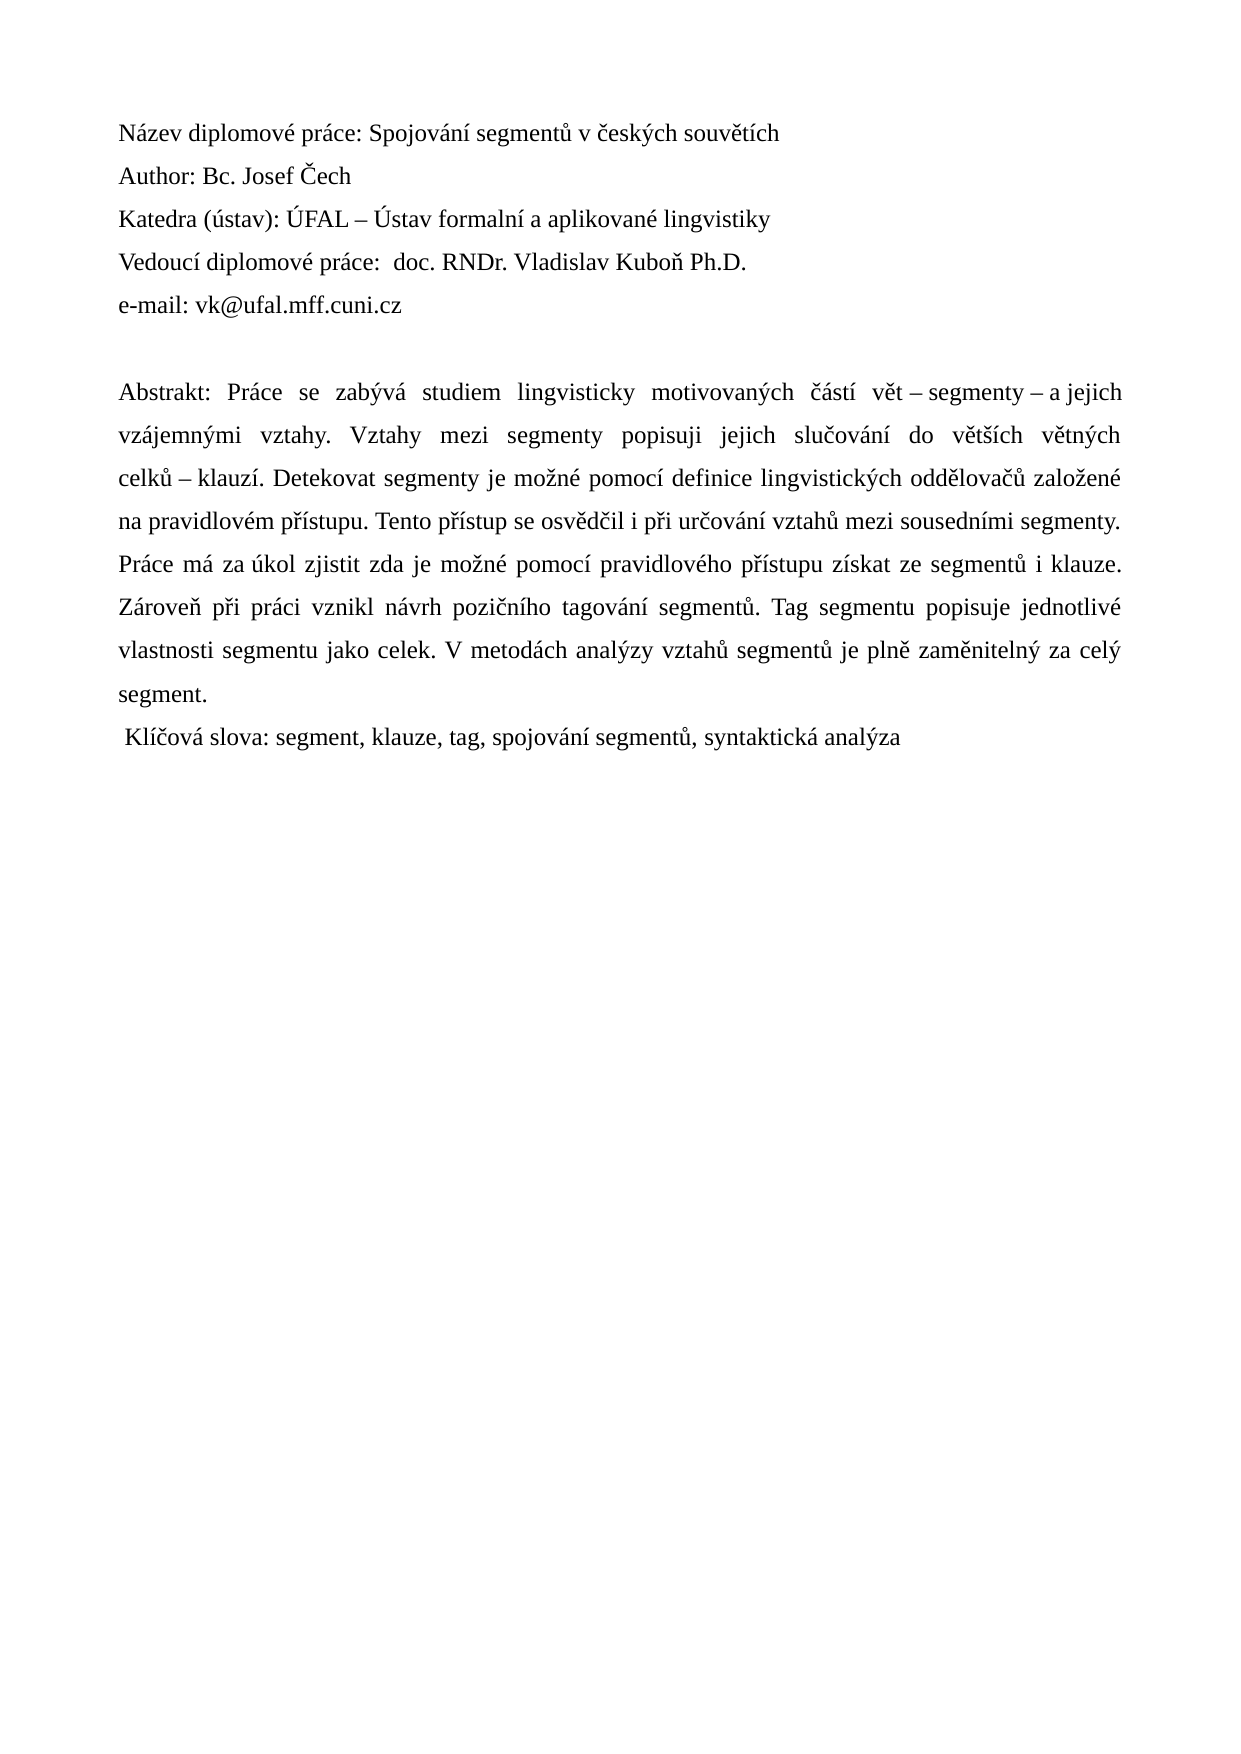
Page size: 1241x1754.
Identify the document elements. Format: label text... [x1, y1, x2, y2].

subtitle Klíčová slova: segment, klauze, tag, spojování segmentů, syntaktická analýza [118, 722, 1122, 751]
subtitle e-mail: vk@ufal.mff.cuni.cz [118, 291, 1122, 319]
subtitle Abstrakt: Práce se zabývá studiem lingvisticky motivovaných částí vět – segmenty – a jejich vzájemnými vztahy. Vztahy mezi segmenty popisuji jejich slučování do větších větných celků – klauzí. Detekovat segmenty je možné pomocí definice lingvistických oddělovačů založené na pravidlovém přístupu. Tento přístup se osvědčil i při určování vztahů mezi sousedními segmenty. Práce má za úkol zjistit zda je možné pomocí pravidlového přístupu získat ze segmentů i klauze. Zároveň při práci vznikl návrh pozičního tagování segmentů. Tag segmentu popisuje jednotlivé vlastnosti segmentu jako celek. V metodách analýzy vztahů segmentů je plně zaměnitelný za celý segment. [118, 377, 1122, 707]
subtitle Vedoucí diplomové práce: doc. RNDr. Vladislav Kuboň Ph.D. [118, 247, 1122, 276]
subtitle Název diplomové práce: Spojování segmentů v českých souvětích [118, 118, 1122, 147]
subtitle Author: Bc. Josef Čech [118, 161, 1122, 190]
subtitle Katedra (ústav): ÚFAL – Ústav formalní a aplikované lingvistiky [118, 204, 1122, 233]
